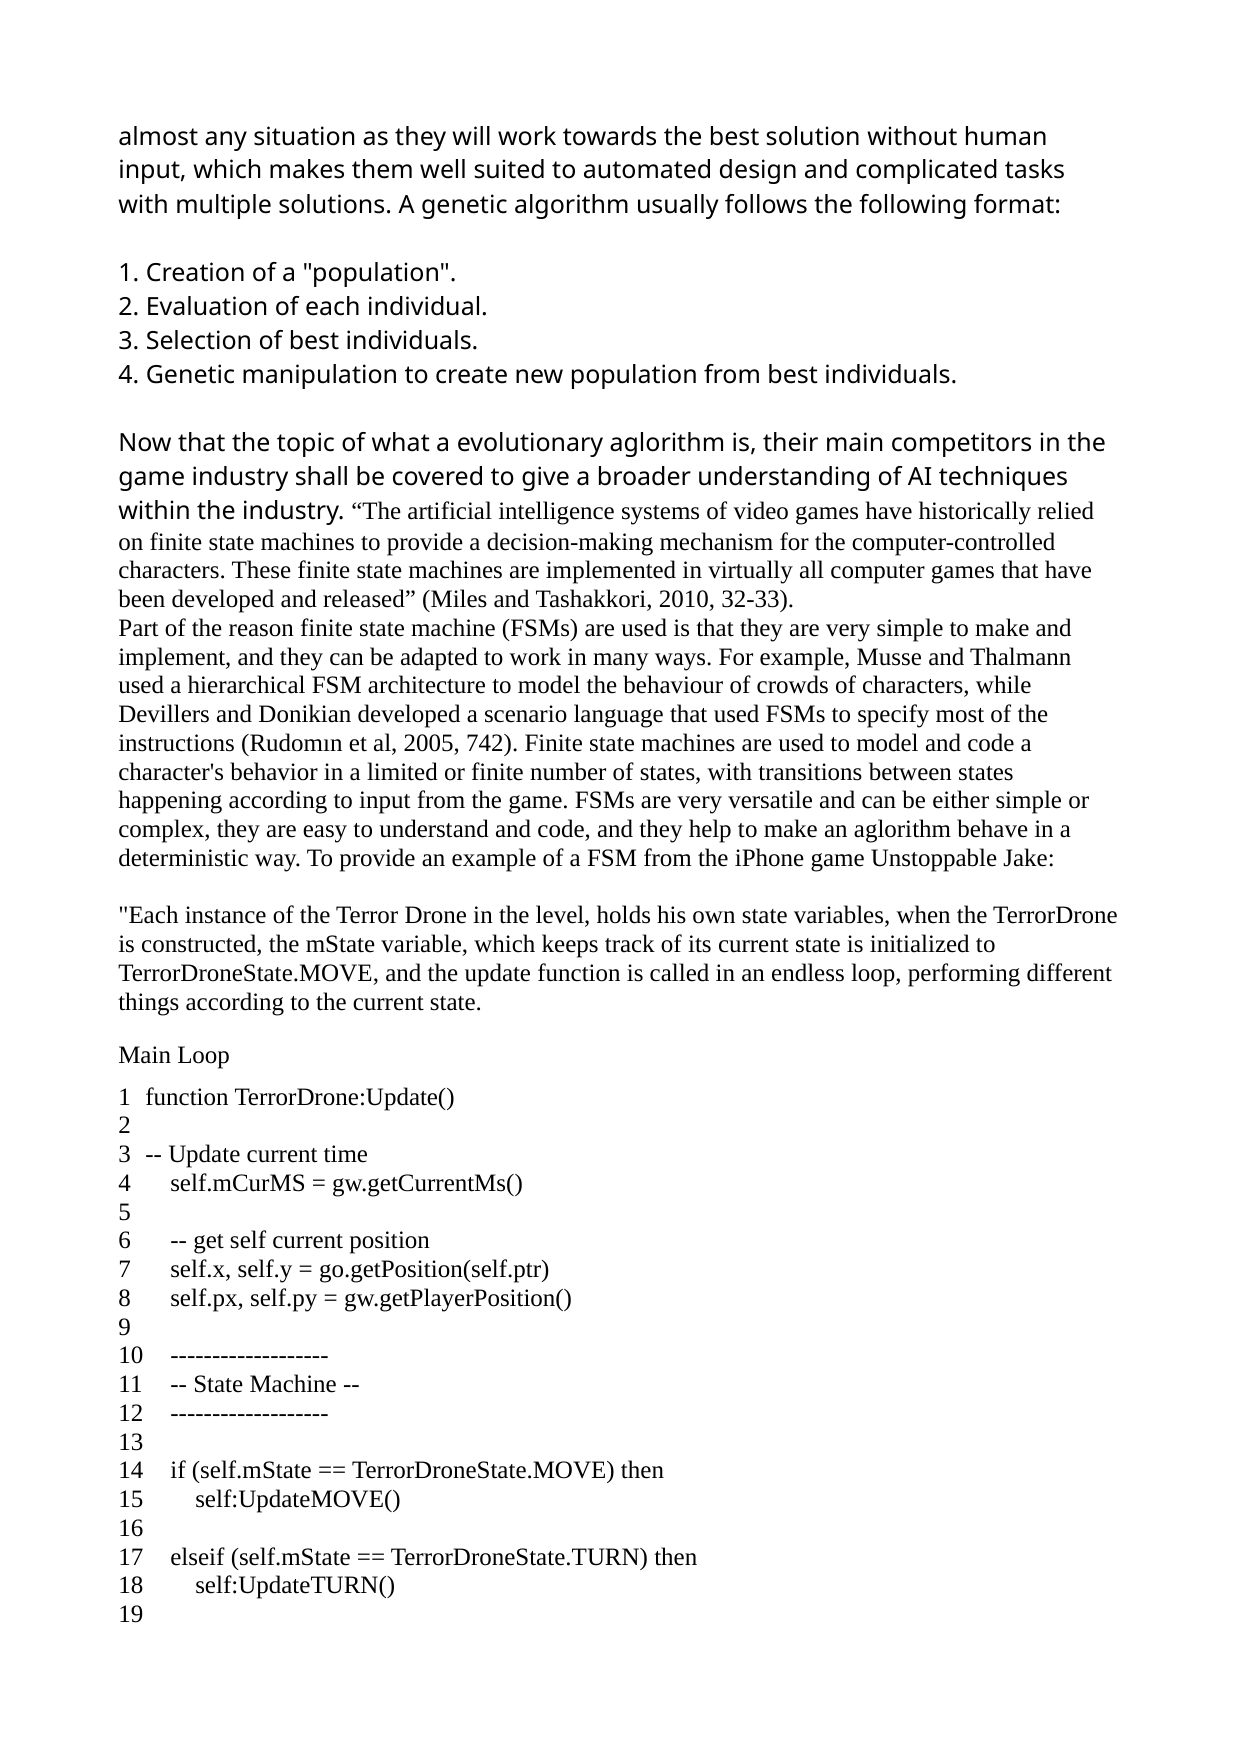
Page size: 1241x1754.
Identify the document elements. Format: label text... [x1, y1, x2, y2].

subtitle Main Loop [118, 1041, 1122, 1069]
text 1. Creation of a "population". [118, 254, 1122, 288]
table_header 1 2 3 4 5 6 7 8 9 10 11 12 13 14 15 16 17 18 19 [118, 1082, 145, 1628]
text almost any situation as they will work towards the best solution without human input, which makes them well suited to automated design and complicated tasks with multiple solutions. A genetic algorithm usually follows the following format: [118, 118, 1122, 220]
text Now that the topic of what a evolutionary aglorithm is, their main competitors in the game industry shall be covered to give a broader understanding of AI techniques within the industry. “The artificial intelligence systems of video games have historically relied on finite state machines to provide a decision-making mechanism for the computer-controlled characters. These finite state machines are implemented in virtually all computer games that have been developed and released” (Miles and Tashakkori, 2010, 32-33). [118, 425, 1122, 613]
text Part of the reason finite state machine (FSMs) are used is that they are very simple to make and implement, and they can be adapted to work in many ways. For example, Musse and Thalmann used a hierarchical FSM architecture to model the behaviour of crowds of characters, while Devillers and Donikian developed a scenario language that used FSMs to specify most of the instructions (Rudomın et al, 2005, 742). Finite state machines are used to model and code a character's behavior in a limited or finite number of states, with transitions between states happening according to input from the game. FSMs are very versatile and can be either simple or complex, they are easy to understand and code, and they help to make an aglorithm behave in a deterministic way. To provide an example of a FSM from the iPhone game Unstoppable Jake: [118, 613, 1122, 872]
text 3. Selection of best individuals. [118, 322, 1122, 357]
text "Each instance of the Terror Drone in the level, holds his own state variables, when the TerrorDrone is constructed, the mState variable, which keeps track of its current state is initialized to TerrorDroneState.MOVE, and the update function is called in an endless loop, performing different things according to the current state. [118, 901, 1122, 1016]
text 2. Evaluation of each individual. [118, 288, 1122, 322]
text 4. Genetic manipulation to create new population from best individuals. [118, 357, 1122, 391]
table_header function TerrorDrone:Update() -- Update current time self.mCurMS = gw.getCurrentMs() -- get self current position self.x, self.y = go.getPosition(self.ptr) self.px, self.py = gw.getPlayerPosition() ------------------- -- State Machine -- ------------------- if (self.mState == TerrorDroneState.MOVE) then self:UpdateMOVE() elseif (self.mState == TerrorDroneState.TURN) then self:UpdateTURN() [145, 1082, 1122, 1628]
